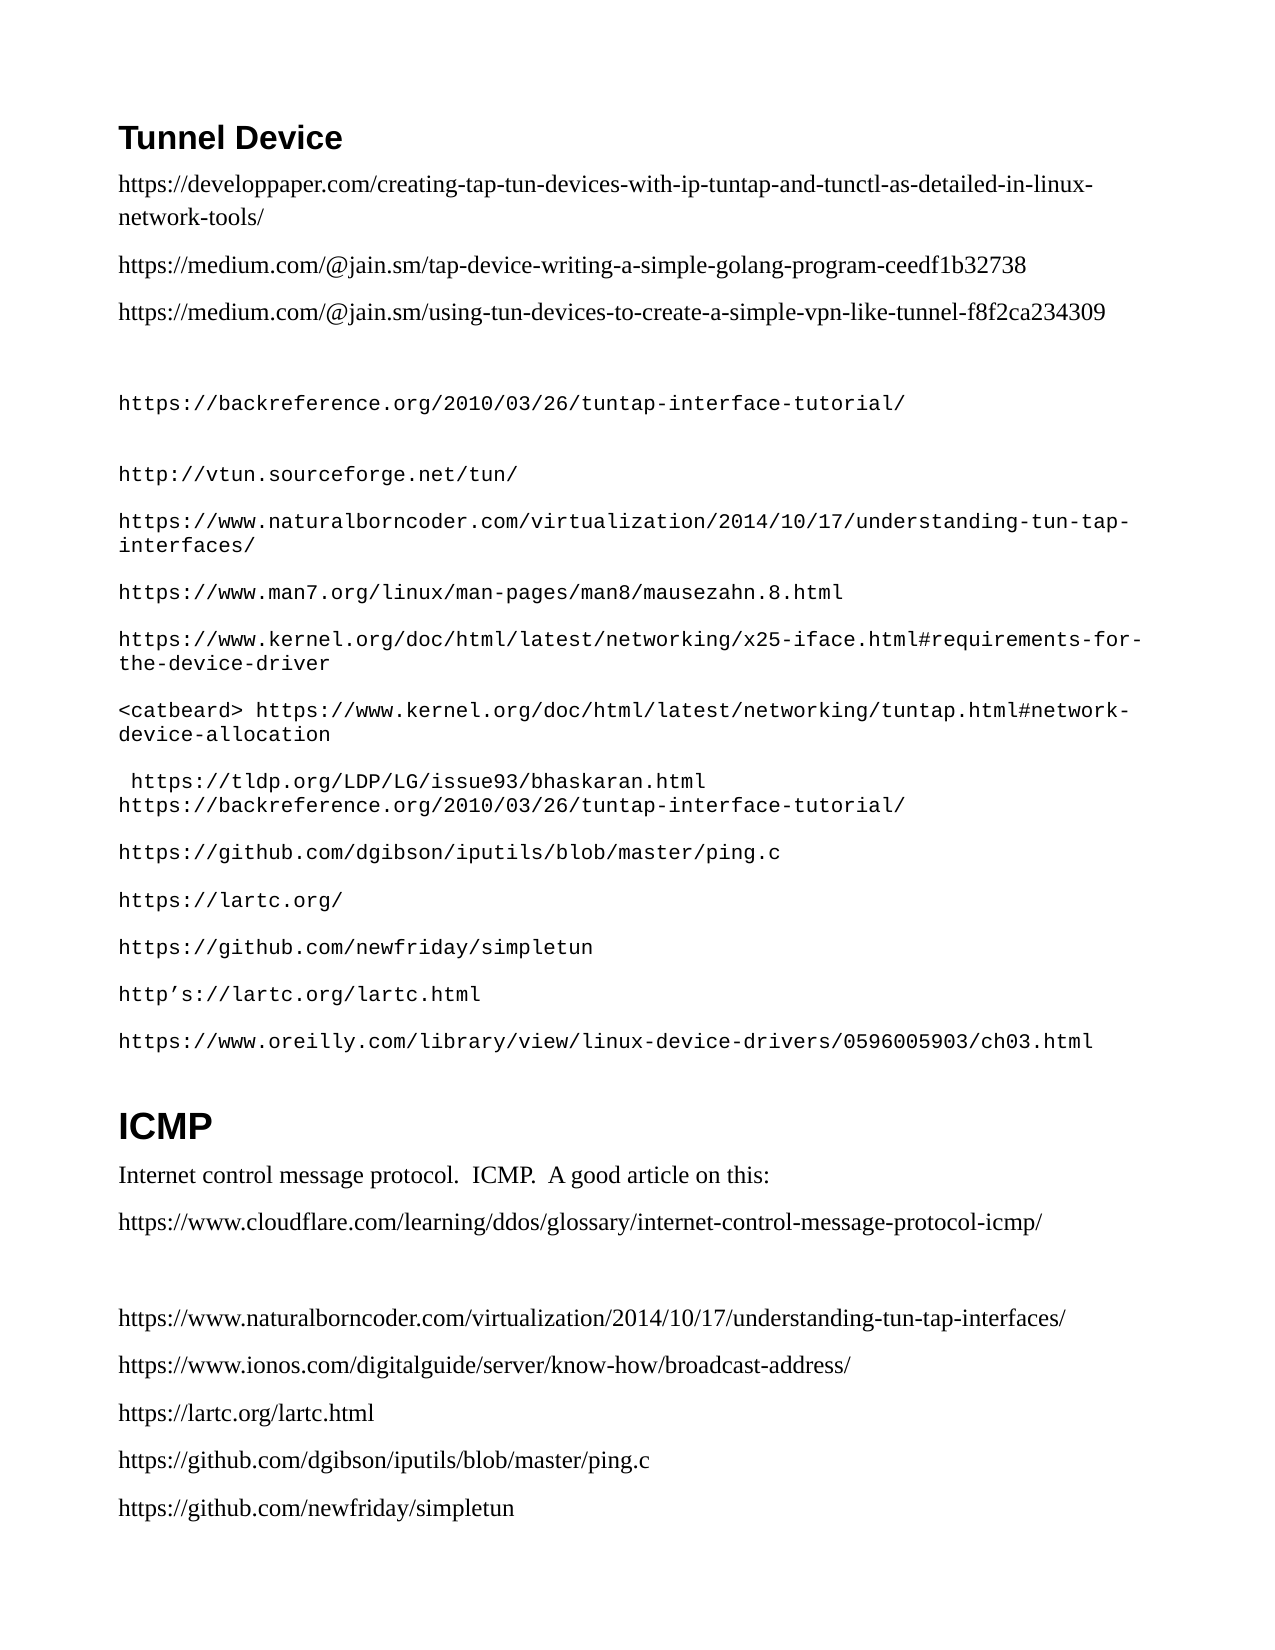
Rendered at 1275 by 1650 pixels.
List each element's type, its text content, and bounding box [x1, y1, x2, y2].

text https://github.com/newfriday/simpletun [118, 937, 1157, 961]
text https://medium.com/@jain.sm/using-tun-devices-to-create-a-simple-vpn-like-tunnel-f8f2ca234309 [118, 297, 1157, 326]
text https://www.cloudflare.com/learning/ddos/glossary/internet-control-message-protocol-icmp/ [118, 1207, 1157, 1236]
text https://developpaper.com/creating-tap-tun-devices-with-ip-tuntap-and-tunctl-as-detailed-in-linux-network-tools/ [118, 169, 1157, 231]
text http://vtun.sourceforge.net/tun/ [118, 464, 1157, 488]
text Internet control message protocol. ICMP. A good article on this: [118, 1160, 1157, 1189]
text https://www.man7.org/linux/man-pages/man8/mausezahn.8.html [118, 582, 1157, 606]
text https://www.ionos.com/digitalguide/server/know-how/broadcast-address/ [118, 1350, 1157, 1379]
text <catbeard> https://www.kernel.org/doc/html/latest/networking/tuntap.html#network-device-allocation [118, 700, 1157, 748]
text https://lartc.org/ [118, 889, 1157, 913]
text http’s://lartc.org/lartc.html [118, 984, 1157, 1008]
text https://medium.com/@jain.sm/tap-device-writing-a-simple-golang-program-ceedf1b32738 [118, 250, 1157, 279]
subtitle Tunnel Device [118, 118, 1157, 157]
text https://github.com/dgibson/iputils/blob/master/ping.c [118, 1446, 1157, 1474]
text https://backreference.org/2010/03/26/tuntap-interface-tutorial/ [118, 393, 1157, 416]
text https://www.naturalborncoder.com/virtualization/2014/10/17/understanding-tun-tap-interfaces/ [118, 1303, 1157, 1331]
text https://www.kernel.org/doc/html/latest/networking/x25-iface.html#requirements-for-the-device-driver [118, 629, 1157, 677]
text https://www.oreilly.com/library/view/linux-device-drivers/0596005903/ch03.html [118, 1031, 1157, 1055]
subtitle ICMP [118, 1104, 1157, 1147]
text https://github.com/dgibson/iputils/blob/master/ping.c [118, 842, 1157, 866]
text https://www.naturalborncoder.com/virtualization/2014/10/17/understanding-tun-tap-interfaces/ [118, 511, 1157, 558]
text https://lartc.org/lartc.html [118, 1398, 1157, 1427]
text https://tldp.org/LDP/LG/issue93/bhaskaran.html https://backreference.org/2010/03/26/tuntap-interface-tutorial/ [118, 771, 1157, 819]
text https://github.com/newfriday/simpletun [118, 1493, 1157, 1522]
